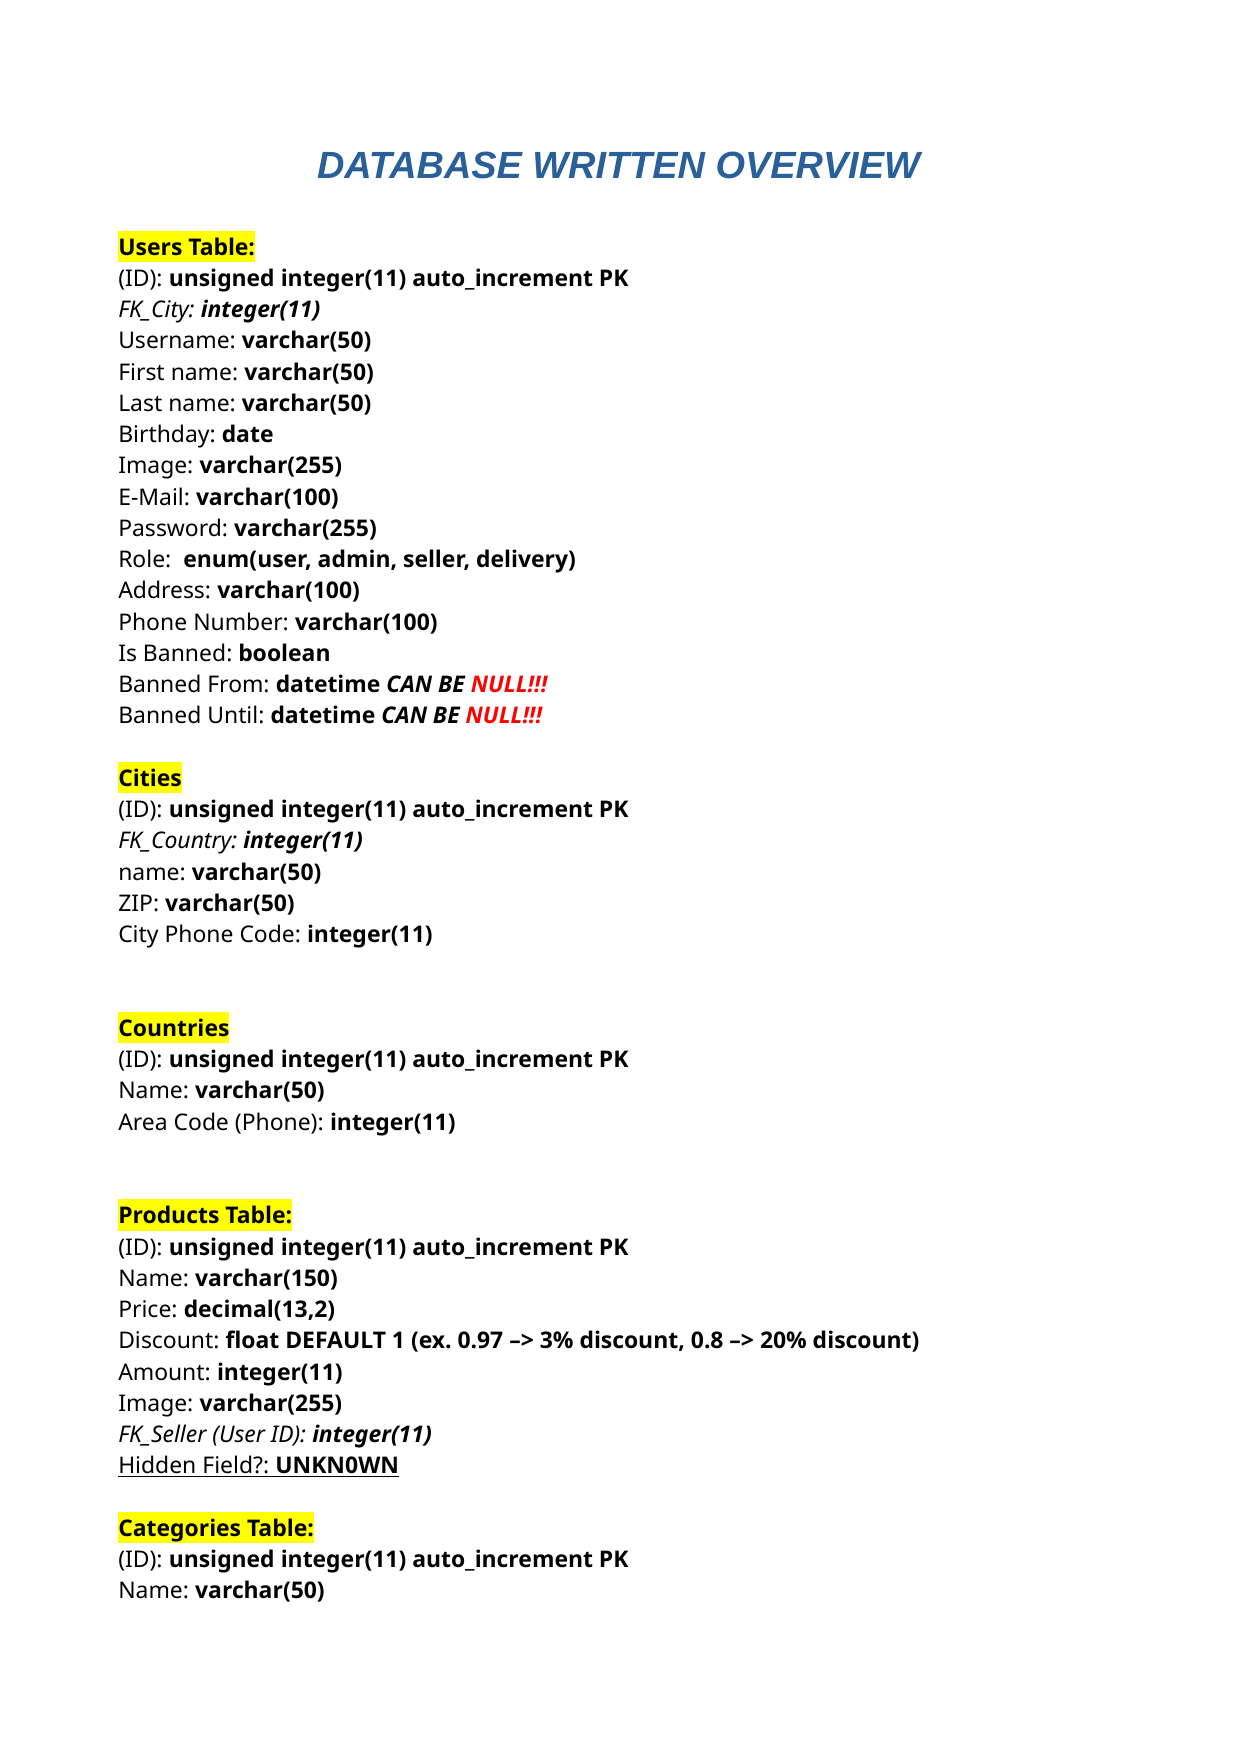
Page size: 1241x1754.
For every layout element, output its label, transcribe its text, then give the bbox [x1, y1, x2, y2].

text City Phone Code: integer(11) [118, 918, 1122, 949]
text Username: varchar(50) [118, 324, 1122, 356]
text Discount: float DEFAULT 1 (ex. 0.97 –> 3% discount, 0.8 –> 20% discount) [118, 1324, 1122, 1356]
text Image: varchar(255) [118, 449, 1122, 481]
text Password: varchar(255) [118, 512, 1122, 543]
text (ID): unsigned integer(11) auto_increment PK [118, 793, 1122, 824]
text Cities [118, 762, 1122, 793]
text Hidden Field?: UNKN0WN [118, 1449, 1122, 1481]
text FK_City: integer(11) [118, 293, 1122, 324]
text Categories Table: [118, 1512, 1122, 1543]
text Last name: varchar(50) [118, 387, 1122, 418]
text FK_Seller (User ID): integer(11) [118, 1418, 1122, 1449]
text ZIP: varchar(50) [118, 887, 1122, 918]
text Birthday: date [118, 418, 1122, 449]
text (ID): unsigned integer(11) auto_increment PK [118, 1043, 1122, 1074]
text Name: varchar(50) [118, 1574, 1122, 1606]
text (ID): unsigned integer(11) auto_increment PK [118, 1231, 1122, 1262]
text Banned From: datetime CAN BE NULL!!! [118, 668, 1122, 699]
text Phone Number: varchar(100) [118, 606, 1122, 637]
text First name: varchar(50) [118, 356, 1122, 387]
subtitle DATABASE WRITTEN OVERVIEW [118, 143, 1122, 187]
text Is Banned: boolean [118, 637, 1122, 668]
text Address: varchar(100) [118, 574, 1122, 606]
text Countries [118, 1012, 1122, 1043]
text Banned Until: datetime CAN BE NULL!!! [118, 699, 1122, 731]
text Area Code (Phone): integer(11) [118, 1106, 1122, 1137]
text Name: varchar(150) [118, 1262, 1122, 1293]
text FK_Country: integer(11) [118, 824, 1122, 856]
text Image: varchar(255) [118, 1387, 1122, 1418]
text (ID): unsigned integer(11) auto_increment PK [118, 1543, 1122, 1574]
text Name: varchar(50) [118, 1074, 1122, 1106]
text Products Table: [118, 1199, 1122, 1231]
text Role: enum(user, admin, seller, delivery) [118, 543, 1122, 574]
text name: varchar(50) [118, 856, 1122, 887]
text (ID): unsigned integer(11) auto_increment PK [118, 262, 1122, 293]
text E-Mail: varchar(100) [118, 481, 1122, 512]
text Users Table: [118, 231, 1122, 262]
text Price: decimal(13,2) [118, 1293, 1122, 1324]
text Amount: integer(11) [118, 1356, 1122, 1387]
